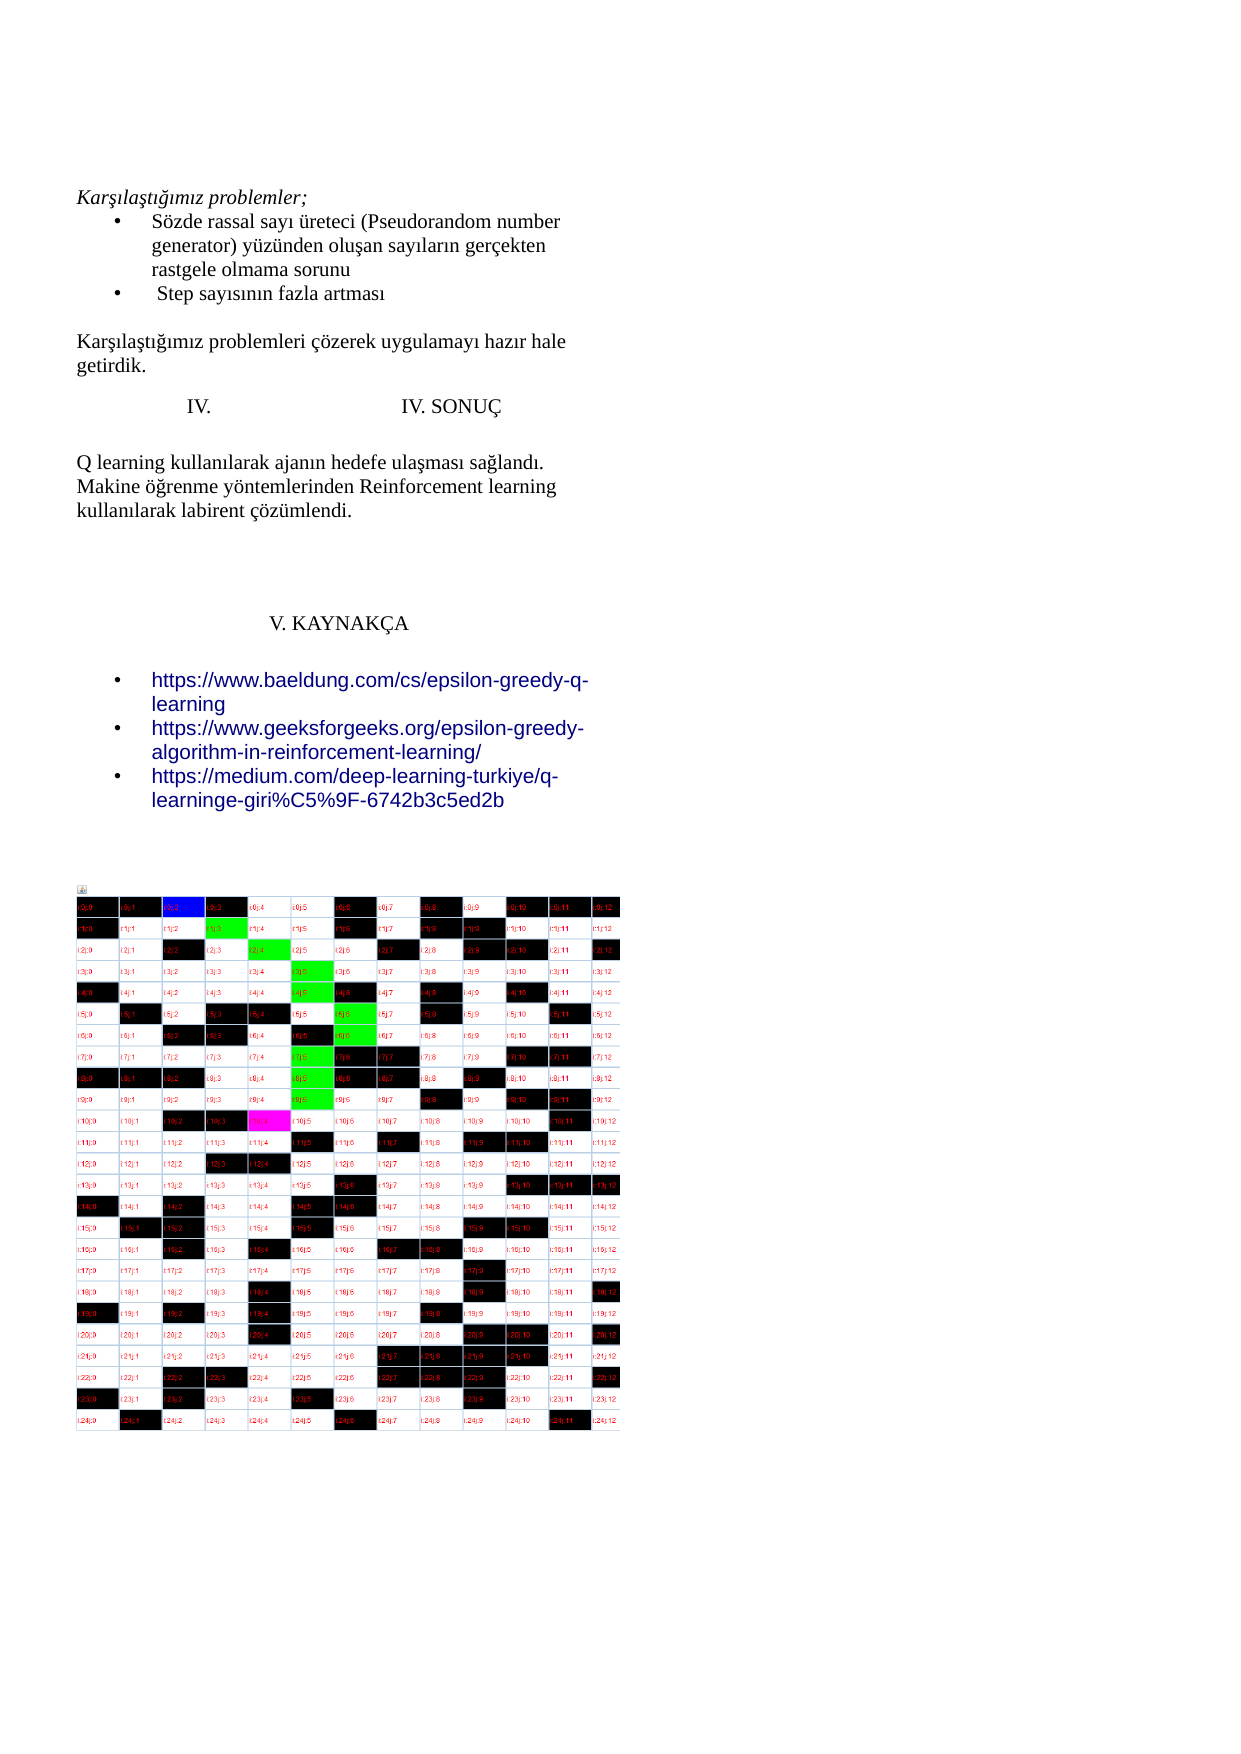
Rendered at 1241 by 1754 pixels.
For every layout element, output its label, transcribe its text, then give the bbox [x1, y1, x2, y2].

subtitle IV. SONUÇ [76, 394, 601, 418]
text Q learning kullanılarak ajanın hedefe ulaşması sağlandı. Makine öğrenme yöntemlerinden Reinforcement learning kullanılarak labirent çözümlendi. [76, 450, 601, 522]
list Sözde rassal sayı üreteci (Pseudorandom number generator) yüzünden oluşan sayıların gerçekten rastgele olmama sorunu [114, 209, 601, 281]
list Step sayısının fazla artması [114, 281, 601, 305]
subtitle V. KAYNAKÇA [76, 611, 601, 635]
list https://medium.com/deep-learning-turkiye/q-learninge-giri%C5%9F-6742b3c5ed2b [114, 764, 601, 812]
list https://www.geeksforgeeks.org/epsilon-greedy-algorithm-in-reinforcement-learning/ [114, 716, 601, 764]
list https://www.baeldung.com/cs/epsilon-greedy-q-learning [114, 668, 601, 716]
text Karşılaştığımız problemleri çözerek uygulamayı hazır hale getirdik. [76, 329, 601, 377]
text Karşılaştığımız problemler; [76, 185, 601, 209]
